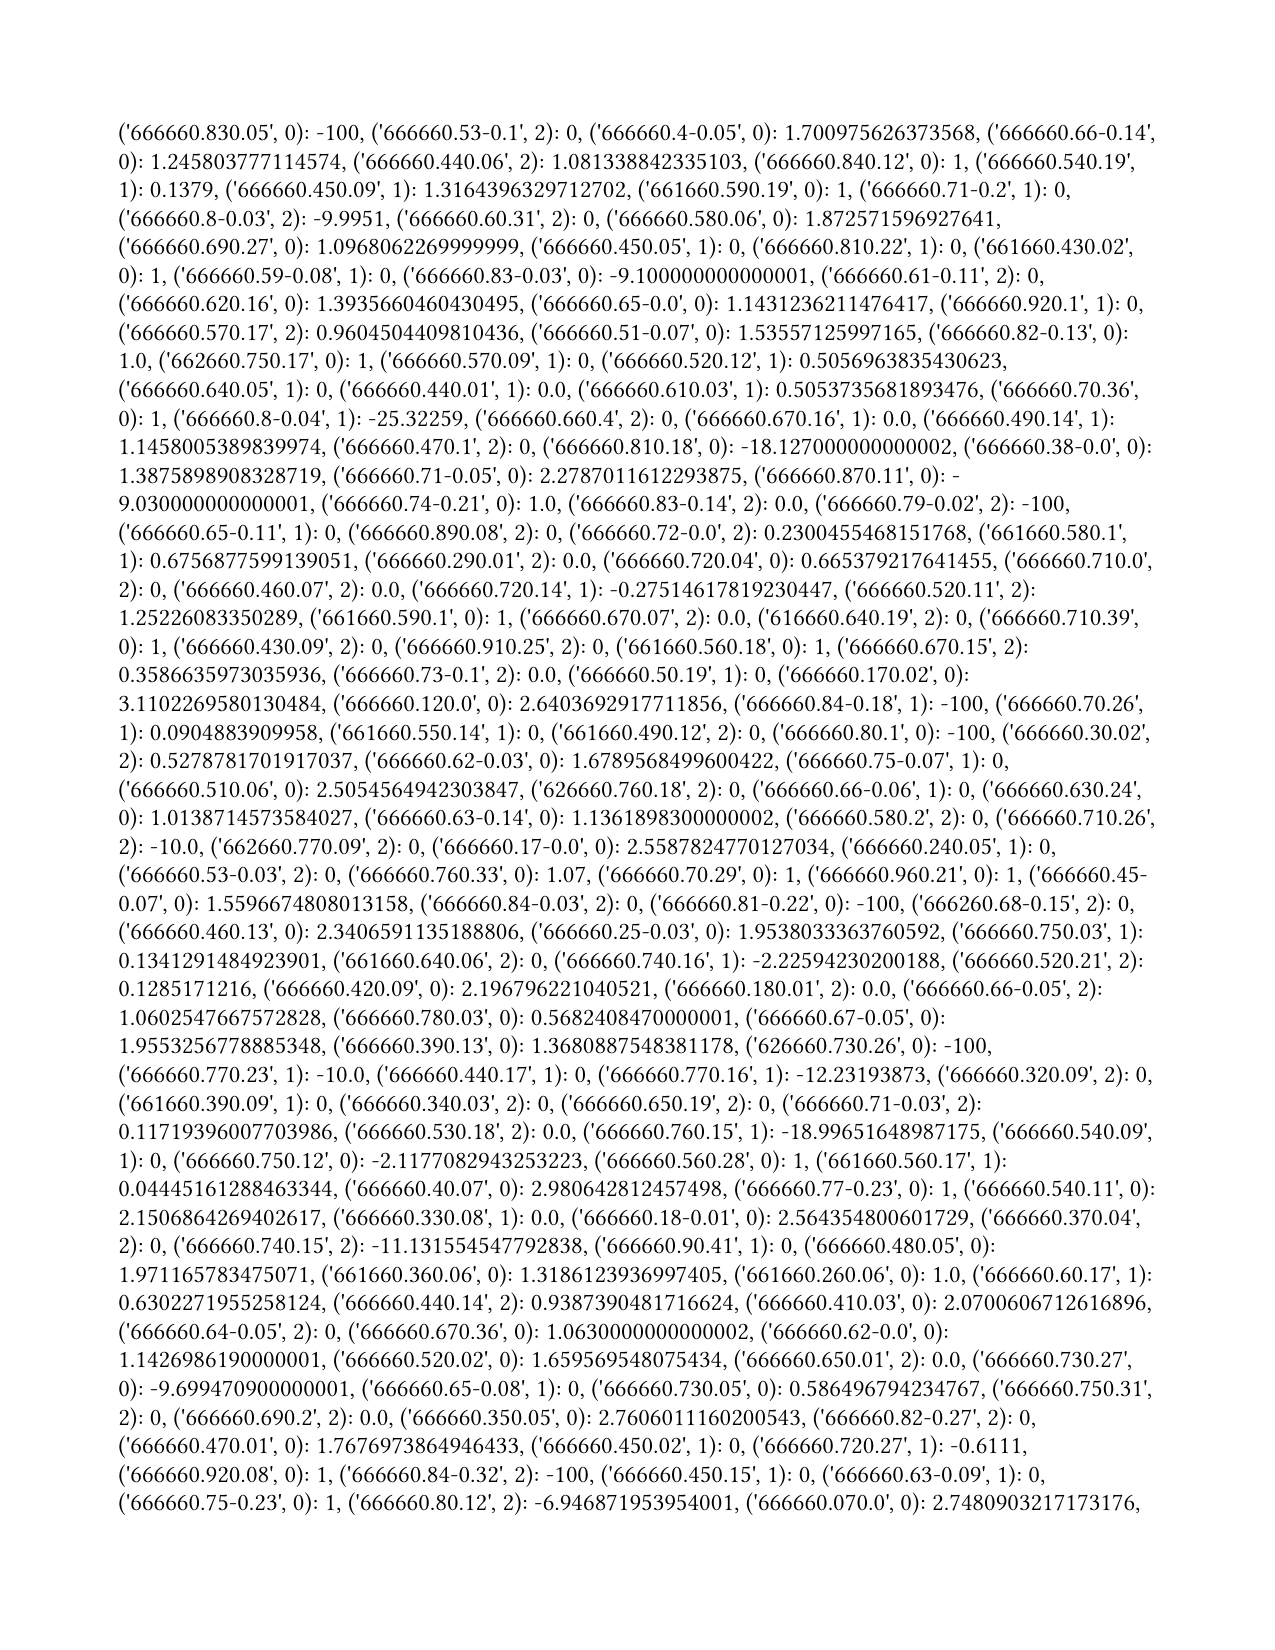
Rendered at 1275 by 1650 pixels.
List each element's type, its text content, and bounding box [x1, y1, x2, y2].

text ('666660.830.05', 0): -100, ('666660.53-0.1', 2): 0, ('666660.4-0.05', 0): 1.700975626373568, ('666660.66-0.14', 0): 1.245803777114574, ('666660.440.06', 2): 1.081338842335103, ('666660.840.12', 0): 1, ('666660.540.19', 1): 0.1379, ('666660.450.09', 1): 1.3164396329712702, ('661660.590.19', 0): 1, ('666660.71-0.2', 1): 0, ('666660.8-0.03', 2): -9.9951, ('666660.60.31', 2): 0, ('666660.580.06', 0): 1.872571596927641, ('666660.690.27', 0): 1.0968062269999999, ('666660.450.05', 1): 0, ('666660.810.22', 1): 0, ('661660.430.02', 0): 1, ('666660.59-0.08', 1): 0, ('666660.83-0.03', 0): -9.100000000000001, ('666660.61-0.11', 2): 0, ('666660.620.16', 0): 1.3935660460430495, ('666660.65-0.0', 0): 1.1431236211476417, ('666660.920.1', 1): 0, ('666660.570.17', 2): 0.9604504409810436, ('666660.51-0.07', 0): 1.53557125997165, ('666660.82-0.13', 0): 1.0, ('662660.750.17', 0): 1, ('666660.570.09', 1): 0, ('666660.520.12', 1): 0.5056963835430623, ('666660.640.05', 1): 0, ('666660.440.01', 1): 0.0, ('666660.610.03', 1): 0.5053735681893476, ('666660.70.36', 0): 1, ('666660.8-0.04', 1): -25.32259, ('666660.660.4', 2): 0, ('666660.670.16', 1): 0.0, ('666660.490.14', 1): 1.1458005389839974, ('666660.470.1', 2): 0, ('666660.810.18', 0): -18.127000000000002, ('666660.38-0.0', 0): 1.3875898908328719, ('666660.71-0.05', 0): 2.2787011612293875, ('666660.870.11', 0): -9.030000000000001, ('666660.74-0.21', 0): 1.0, ('666660.83-0.14', 2): 0.0, ('666660.79-0.02', 2): -100, ('666660.65-0.11', 1): 0, ('666660.890.08', 2): 0, ('666660.72-0.0', 2): 0.2300455468151768, ('661660.580.1', 1): 0.6756877599139051, ('666660.290.01', 2): 0.0, ('666660.720.04', 0): 0.665379217641455, ('666660.710.0', 2): 0, ('666660.460.07', 2): 0.0, ('666660.720.14', 1): -0.27514617819230447, ('666660.520.11', 2): 1.25226083350289, ('661660.590.1', 0): 1, ('666660.670.07', 2): 0.0, ('616660.640.19', 2): 0, ('666660.710.39', 0): 1, ('666660.430.09', 2): 0, ('666660.910.25', 2): 0, ('661660.560.18', 0): 1, ('666660.670.15', 2): 0.3586635973035936, ('666660.73-0.1', 2): 0.0, ('666660.50.19', 1): 0, ('666660.170.02', 0): 3.1102269580130484, ('666660.120.0', 0): 2.6403692917711856, ('666660.84-0.18', 1): -100, ('666660.70.26', 1): 0.0904883909958, ('661660.550.14', 1): 0, ('661660.490.12', 2): 0, ('666660.80.1', 0): -100, ('666660.30.02', 2): 0.5278781701917037, ('666660.62-0.03', 0): 1.6789568499600422, ('666660.75-0.07', 1): 0, ('666660.510.06', 0): 2.5054564942303847, ('626660.760.18', 2): 0, ('666660.66-0.06', 1): 0, ('666660.630.24', 0): 1.0138714573584027, ('666660.63-0.14', 0): 1.1361898300000002, ('666660.580.2', 2): 0, ('666660.710.26', 2): -10.0, ('662660.770.09', 2): 0, ('666660.17-0.0', 0): 2.5587824770127034, ('666660.240.05', 1): 0, ('666660.53-0.03', 2): 0, ('666660.760.33', 0): 1.07, ('666660.70.29', 0): 1, ('666660.960.21', 0): 1, ('666660.45-0.07', 0): 1.5596674808013158, ('666660.84-0.03', 2): 0, ('666660.81-0.22', 0): -100, ('666260.68-0.15', 2): 0, ('666660.460.13', 0): 2.3406591135188806, ('666660.25-0.03', 0): 1.9538033363760592, ('666660.750.03', 1): 0.1341291484923901, ('661660.640.06', 2): 0, ('666660.740.16', 1): -2.22594230200188, ('666660.520.21', 2): 0.1285171216, ('666660.420.09', 0): 2.196796221040521, ('666660.180.01', 2): 0.0, ('666660.66-0.05', 2): 1.0602547667572828, ('666660.780.03', 0): 0.5682408470000001, ('666660.67-0.05', 0): 1.9553256778885348, ('666660.390.13', 0): 1.3680887548381178, ('626660.730.26', 0): -100, ('666660.770.23', 1): -10.0, ('666660.440.17', 1): 0, ('666660.770.16', 1): -12.23193873, ('666660.320.09', 2): 0, ('661660.390.09', 1): 0, ('666660.340.03', 2): 0, ('666660.650.19', 2): 0, ('666660.71-0.03', 2): 0.11719396007703986, ('666660.530.18', 2): 0.0, ('666660.760.15', 1): -18.99651648987175, ('666660.540.09', 1): 0, ('666660.750.12', 0): -2.1177082943253223, ('666660.560.28', 0): 1, ('661660.560.17', 1): 0.04445161288463344, ('666660.40.07', 0): 2.980642812457498, ('666660.77-0.23', 0): 1, ('666660.540.11', 0): 2.1506864269402617, ('666660.330.08', 1): 0.0, ('666660.18-0.01', 0): 2.564354800601729, ('666660.370.04', 2): 0, ('666660.740.15', 2): -11.131554547792838, ('666660.90.41', 1): 0, ('666660.480.05', 0): 1.971165783475071, ('661660.360.06', 0): 1.3186123936997405, ('661660.260.06', 0): 1.0, ('666660.60.17', 1): 0.6302271955258124, ('666660.440.14', 2): 0.9387390481716624, ('666660.410.03', 0): 2.0700606712616896, ('666660.64-0.05', 2): 0, ('666660.670.36', 0): 1.0630000000000002, ('666660.62-0.0', 0): 1.1426986190000001, ('666660.520.02', 0): 1.659569548075434, ('666660.650.01', 2): 0.0, ('666660.730.27', 0): -9.699470900000001, ('666660.65-0.08', 1): 0, ('666660.730.05', 0): 0.586496794234767, ('666660.750.31', 2): 0, ('666660.690.2', 2): 0.0, ('666660.350.05', 0): 2.7606011160200543, ('666660.82-0.27', 2): 0, ('666660.470.01', 0): 1.7676973864946433, ('666660.450.02', 1): 0, ('666660.720.27', 1): -0.6111, ('666660.920.08', 0): 1, ('666660.84-0.32', 2): -100, ('666660.450.15', 1): 0, ('666660.63-0.09', 1): 0, ('666660.75-0.23', 0): 1, ('666660.80.12', 2): -6.946871953954001, ('666660.070.0', 0): 2.7480903217173176, [118, 118, 1157, 1517]
